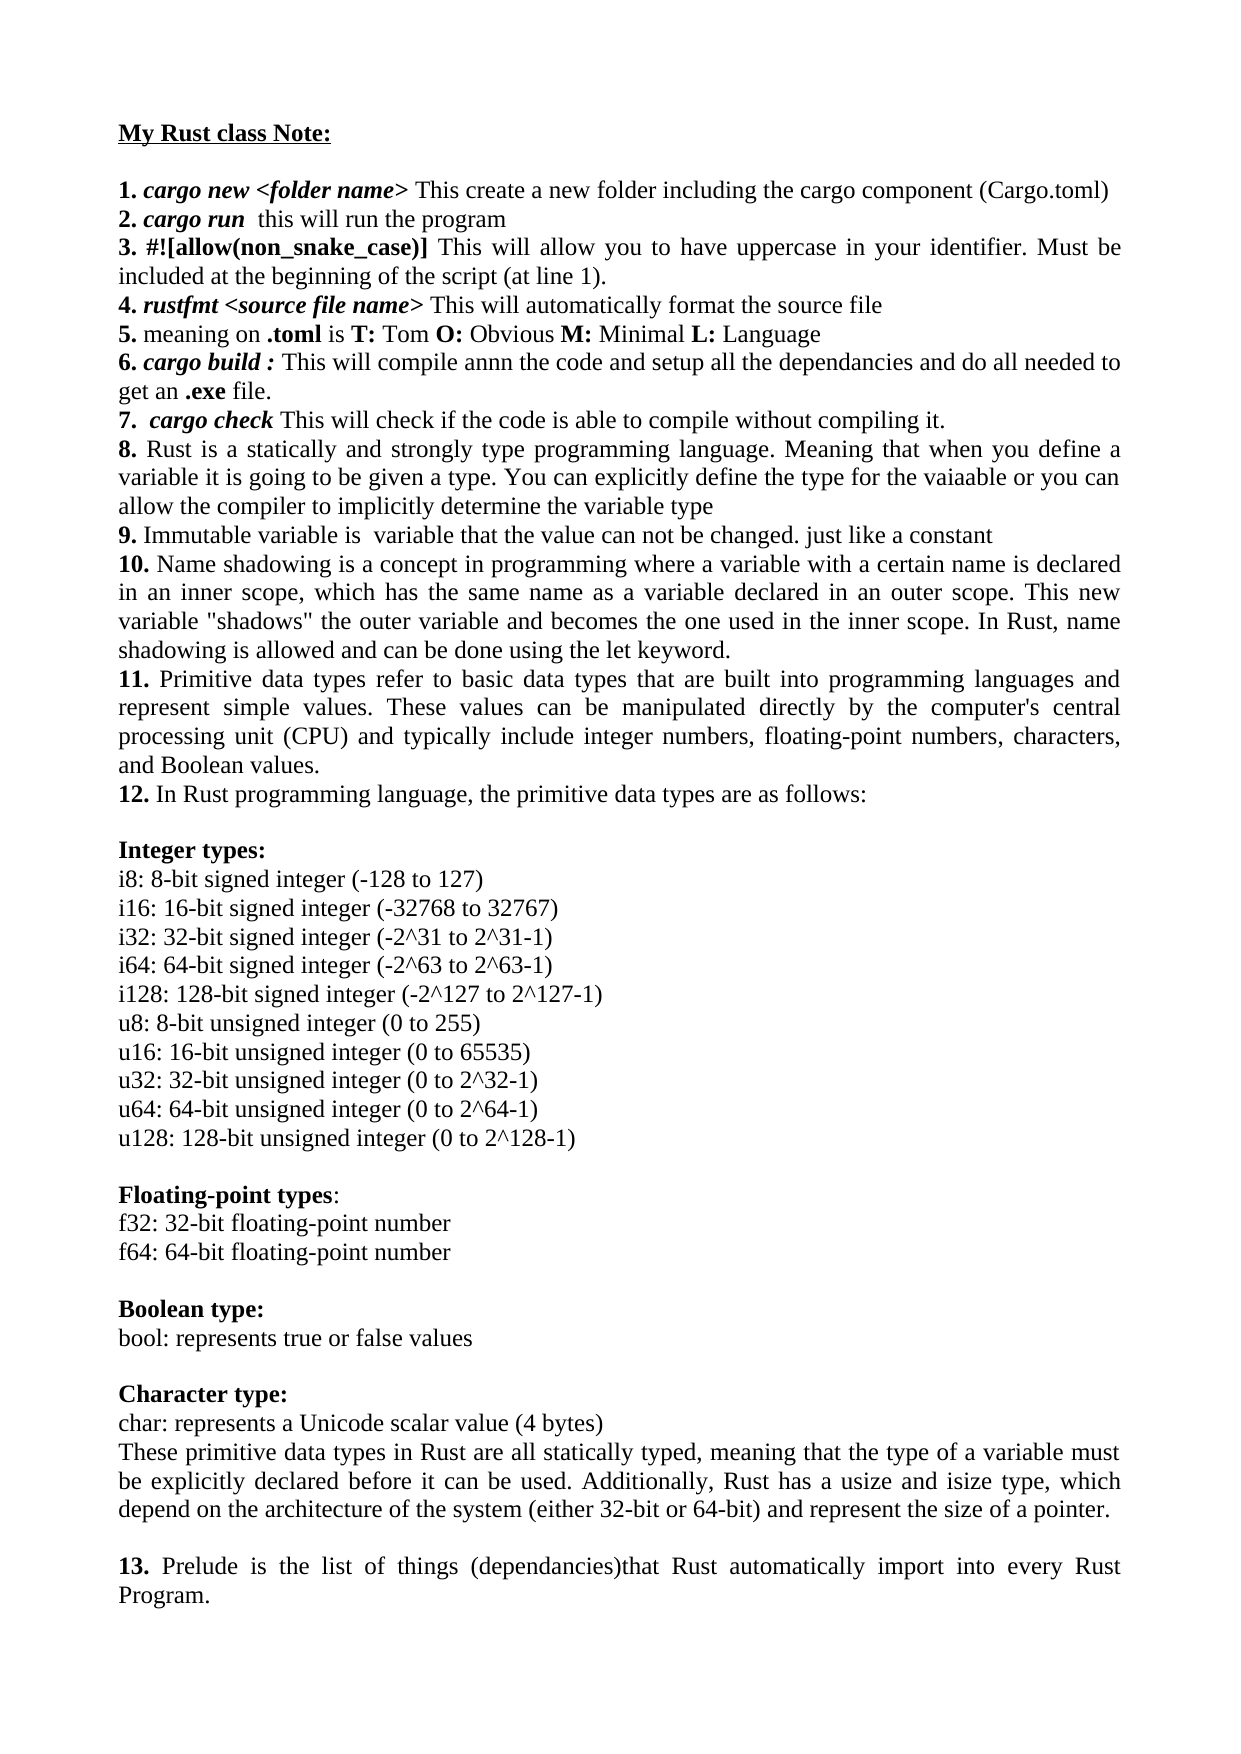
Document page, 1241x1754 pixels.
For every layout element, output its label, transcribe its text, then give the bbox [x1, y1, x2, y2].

text u16: 16-bit unsigned integer (0 to 65535) [118, 1037, 1122, 1065]
text 11. Primitive data types refer to basic data types that are built into programming languages and represent simple values. These values can be manipulated directly by the computer's central processing unit (CPU) and typically include integer numbers, floating-point numbers, characters, and Boolean values. [118, 664, 1122, 779]
text u64: 64-bit unsigned integer (0 to 2^64-1) [118, 1094, 1122, 1123]
text These primitive data types in Rust are all statically typed, meaning that the type of a variable must be explicitly declared before it can be used. Additionally, Rust has a usize and isize type, which depend on the architecture of the system (either 32-bit or 64-bit) and represent the size of a pointer. [118, 1437, 1122, 1523]
text 1. cargo new <folder name> This create a new folder including the cargo component (Cargo.toml) [118, 175, 1122, 204]
text Boolean type: [118, 1294, 1122, 1323]
text 13. Prelude is the list of things (dependancies)that Rust automatically import into every Rust Program. [118, 1551, 1122, 1609]
text 4. rustfmt <source file name> This will automatically format the source file [118, 290, 1122, 319]
text Character type: [118, 1379, 1122, 1408]
text 3. #![allow(non_snake_case)] This will allow you to have uppercase in your identifier. Must be included at the beginning of the script (at line 1). [118, 232, 1122, 290]
text i8: 8-bit signed integer (-128 to 127) [118, 864, 1122, 893]
text Integer types: [118, 835, 1122, 864]
text i64: 64-bit signed integer (-2^63 to 2^63-1) [118, 950, 1122, 979]
text f32: 32-bit floating-point number [118, 1208, 1122, 1237]
text 2. cargo run this will run the program [118, 204, 1122, 232]
text u128: 128-bit unsigned integer (0 to 2^128-1) [118, 1123, 1122, 1152]
text i32: 32-bit signed integer (-2^31 to 2^31-1) [118, 922, 1122, 950]
text u8: 8-bit unsigned integer (0 to 255) [118, 1008, 1122, 1037]
text f64: 64-bit floating-point number [118, 1237, 1122, 1266]
text char: represents a Unicode scalar value (4 bytes) [118, 1408, 1122, 1437]
text 7. cargo check This will check if the code is able to compile without compiling it. [118, 405, 1122, 434]
text i16: 16-bit signed integer (-32768 to 32767) [118, 893, 1122, 922]
text bool: represents true or false values [118, 1323, 1122, 1351]
text 6. cargo build : This will compile annn the code and setup all the dependancies and do all needed to get an .exe file. [118, 347, 1122, 405]
text u32: 32-bit unsigned integer (0 to 2^32-1) [118, 1065, 1122, 1094]
text 10. Name shadowing is a concept in programming where a variable with a certain name is declared in an inner scope, which has the same name as a variable declared in an outer scope. This new variable "shadows" the outer variable and becomes the one used in the inner scope. In Rust, name shadowing is allowed and can be done using the let keyword. [118, 549, 1122, 664]
text Floating-point types: [118, 1180, 1122, 1208]
text 5. meaning on .toml is T: Tom O: Obvious M: Minimal L: Language [118, 319, 1122, 347]
text 9. Immutable variable is variable that the value can not be changed. just like a constant [118, 520, 1122, 549]
text 8. Rust is a statically and strongly type programming language. Meaning that when you define a variable it is going to be given a type. You can explicitly define the type for the vaiaable or you can allow the compiler to implicitly determine the variable type [118, 434, 1122, 520]
text My Rust class Note: [118, 118, 1122, 147]
text i128: 128-bit signed integer (-2^127 to 2^127-1) [118, 979, 1122, 1008]
text 12. In Rust programming language, the primitive data types are as follows: [118, 779, 1122, 807]
